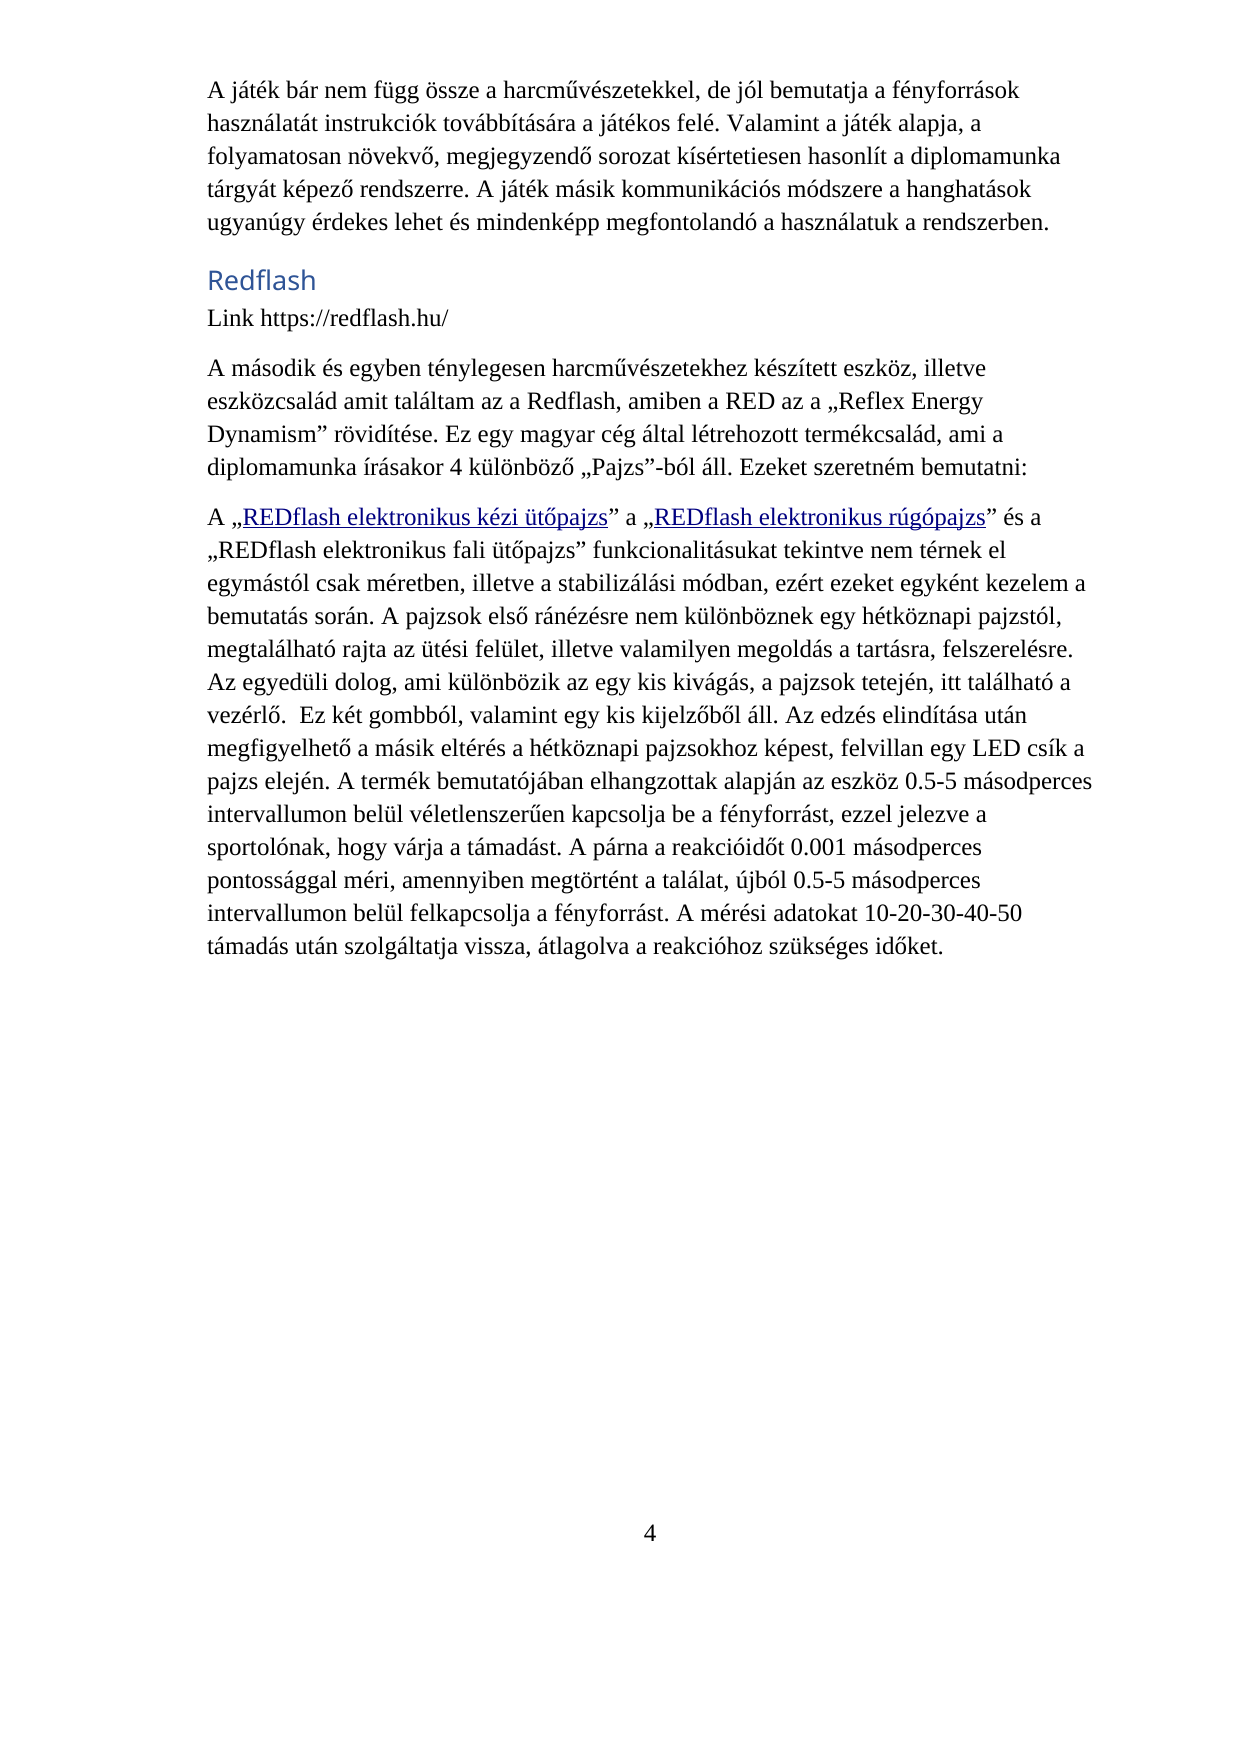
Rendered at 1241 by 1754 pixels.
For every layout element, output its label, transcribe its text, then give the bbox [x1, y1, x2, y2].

text Link https://redflash.hu/ [207, 303, 1092, 332]
text A játék bár nem függ össze a harcművészetekkel, de jól bemutatja a fényforrások használatát instrukciók továbbítására a játékos felé. Valamint a játék alapja, a folyamatosan növekvő, megjegyzendő sorozat kísértetiesen hasonlít a diplomamunka tárgyát képező rendszerre. A játék másik kommunikációs módszere a hanghatások ugyanúgy érdekes lehet és mindenképp megfontolandó a használatuk a rendszerben. [207, 75, 1092, 236]
subtitle Redflash [207, 261, 1092, 298]
text A „REDflash elektronikus kézi ütőpajzs” a „REDflash elektronikus rúgópajzs” és a „REDflash elektronikus fali ütőpajzs” funkcionalitásukat tekintve nem térnek el egymástól csak méretben, illetve a stabilizálási módban, ezért ezeket egyként kezelem a bemutatás során. A pajzsok első ránézésre nem különböznek egy hétköznapi pajzstól, megtalálható rajta az ütési felület, illetve valamilyen megoldás a tartásra, felszerelésre. Az egyedüli dolog, ami különbözik az egy kis kivágás, a pajzsok tetején, itt található a vezérlő. Ez két gombból, valamint egy kis kijelzőből áll. Az edzés elindítása után megfigyelhető a másik eltérés a hétköznapi pajzsokhoz képest, felvillan egy LED csík a pajzs elején. A termék bemutatójában elhangzottak alapján az eszköz 0.5-5 másodperces intervallumon belül véletlenszerűen kapcsolja be a fényforrást, ezzel jelezve a sportolónak, hogy várja a támadást. A párna a reakcióidőt 0.001 másodperces pontossággal méri, amennyiben megtörtént a találat, újból 0.5-5 másodperces intervallumon belül felkapcsolja a fényforrást. A mérési adatokat 10-20-30-40-50 támadás után szolgáltatja vissza, átlagolva a reakcióhoz szükséges időket. [207, 502, 1092, 960]
text A második és egyben ténylegesen harcművészetekhez készített eszköz, illetve eszközcsalád amit találtam az a Redflash, amiben a RED az a „Reflex Energy Dynamism” rövidítése. Ez egy magyar cég által létrehozott termékcsalád, ami a diplomamunka írásakor 4 különböző „Pajzs”-ból áll. Ezeket szeretném bemutatni: [207, 353, 1092, 481]
